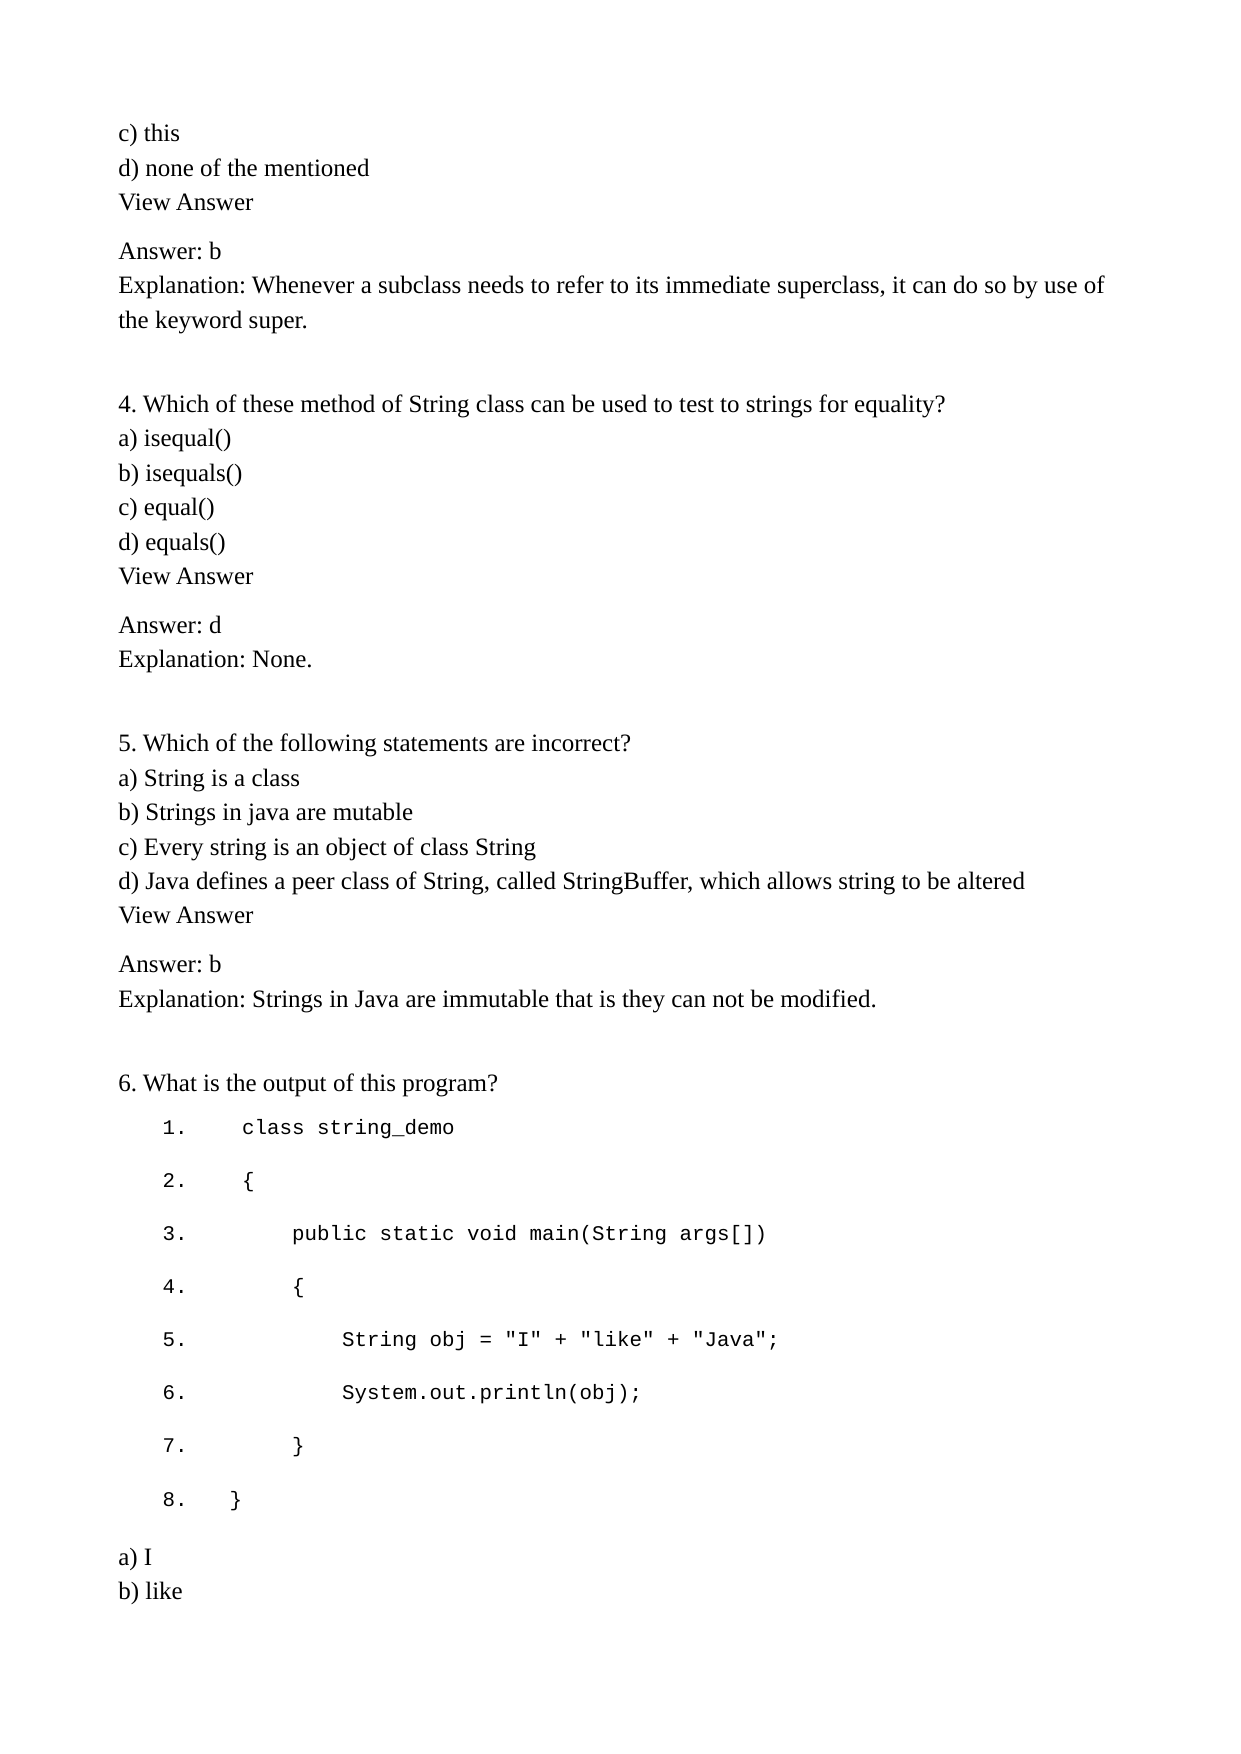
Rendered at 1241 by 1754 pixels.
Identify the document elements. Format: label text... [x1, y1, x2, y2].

list System.out.println(obj); [162, 1382, 1122, 1406]
list } [162, 1488, 1122, 1512]
list { [162, 1276, 1122, 1300]
list } [162, 1435, 1122, 1459]
text c) this d) none of the mentioned View Answer [118, 118, 1122, 216]
text 6. What is the output of this program? [118, 1068, 1122, 1096]
text a) I b) like [118, 1542, 1122, 1605]
text Answer: d Explanation: None. [118, 610, 1122, 708]
list class string_demo [162, 1117, 1122, 1140]
list { [162, 1170, 1122, 1193]
text 4. Which of these method of String class can be used to test to strings for equality? a) isequal() b) isequals() c) equal() d) equals() View Answer [118, 389, 1122, 590]
text Answer: b Explanation: Whenever a subclass needs to refer to its immediate superclass, it can do so by use of the keyword super. [118, 236, 1122, 368]
list public static void main(String args[]) [162, 1223, 1122, 1247]
text Answer: b Explanation: Strings in Java are immutable that is they can not be modified. [118, 949, 1122, 1047]
text 5. Which of the following statements are incorrect? a) String is a class b) Strings in java are mutable c) Every string is an object of class String d) Java defines a peer class of String, called StringBuffer, which allows string to be altered View Answer [118, 728, 1122, 929]
list String obj = "I" + "like" + "Java"; [162, 1329, 1122, 1353]
